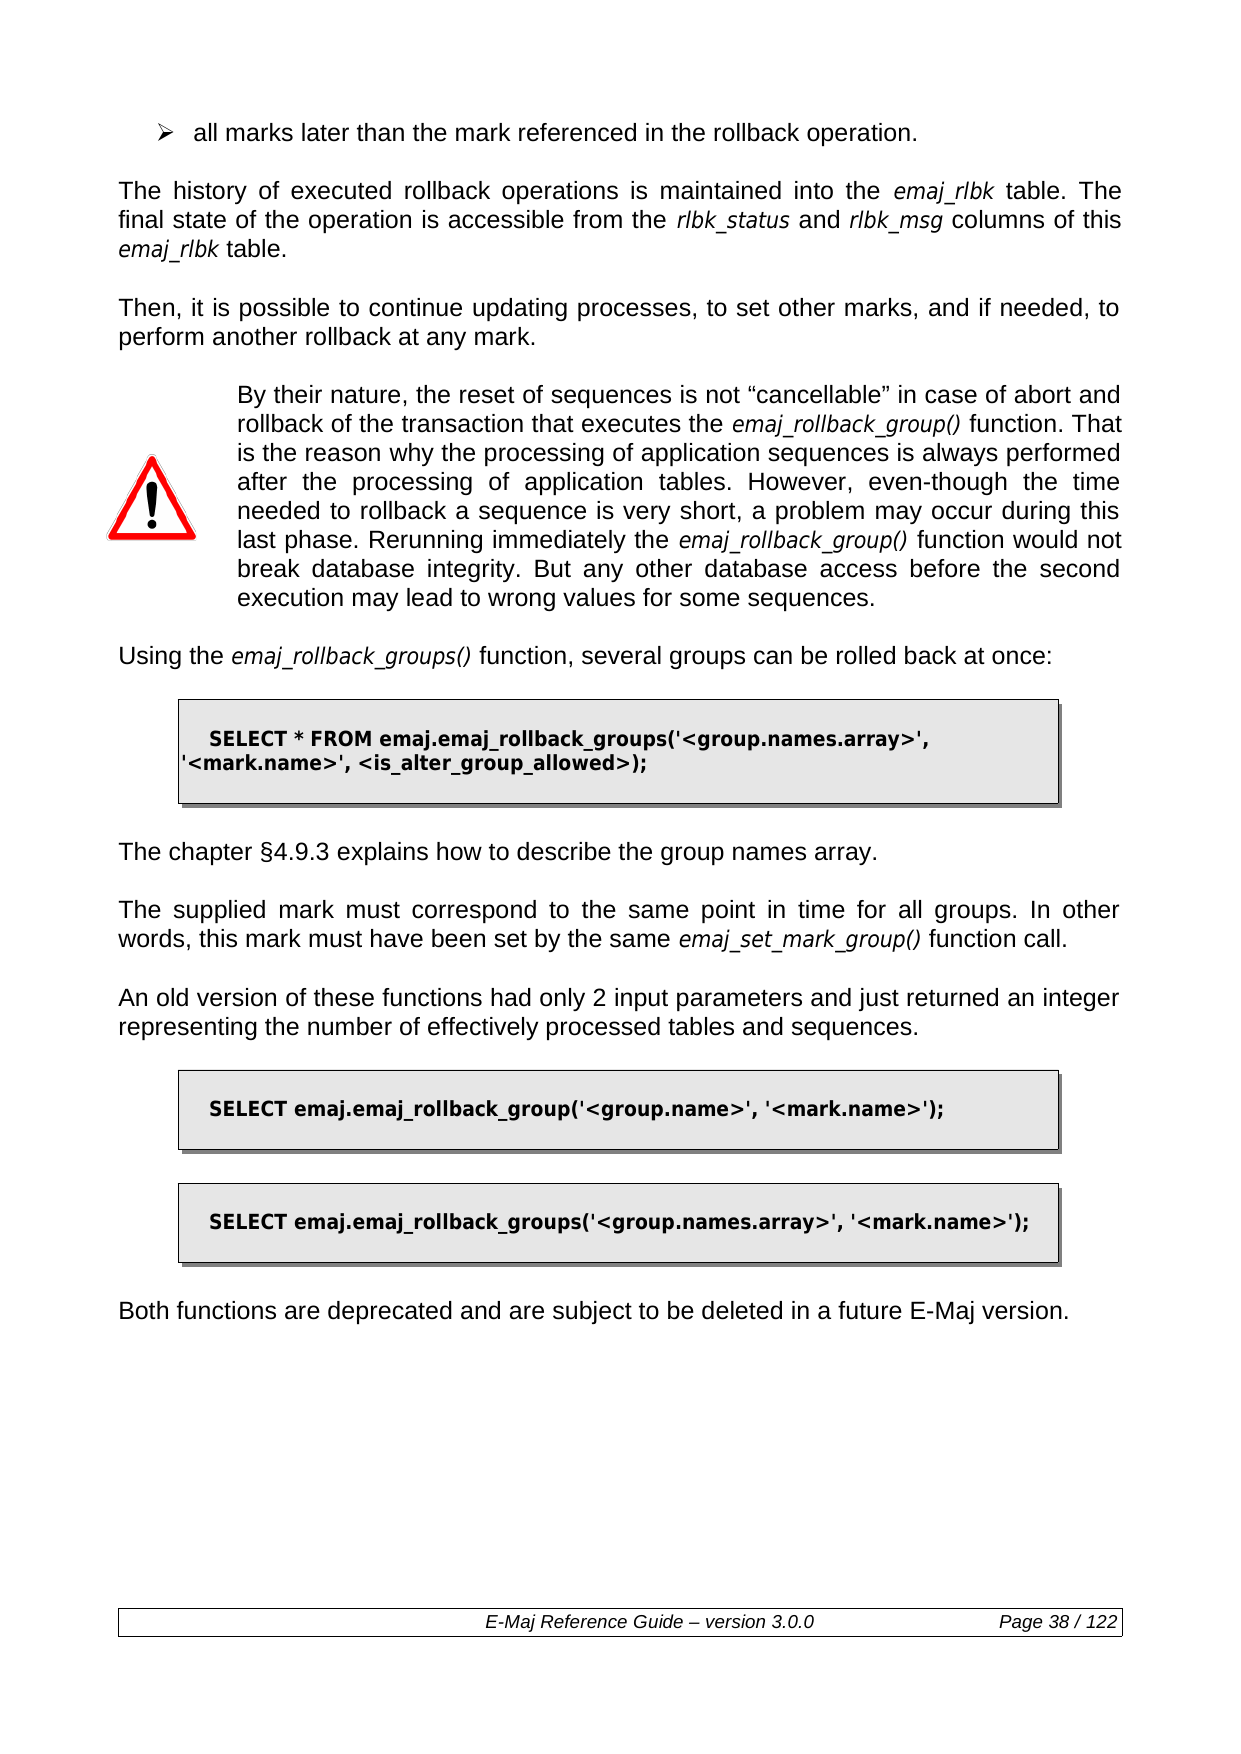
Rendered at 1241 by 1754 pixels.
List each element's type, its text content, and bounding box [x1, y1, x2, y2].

picture [106, 454, 197, 541]
text The history of executed rollback operations is maintained into the emaj_rlbk table. The final state of the operation is accessible from the rlbk_status and rlbk_msg columns of this emaj_rlbk table. [118, 176, 1122, 263]
text SELECT emaj.emaj_rollback_group('<group.name>', '<mark.name>'); [179, 1094, 1058, 1118]
text The chapter §4.9.3 explains how to describe the group names array. [118, 837, 1122, 866]
text By their nature, the reset of sequences is not “cancellable” in case of abort and rollback of the transaction that executes the emaj_rollback_group() function. That is the reason why the processing of application sequences is always performed after the processing of application tables. However, even-though the time needed to rollback a sequence is very short, a problem may occur during this last phase. Rerunning immediately the emaj_rollback_group() function would not break database integrity. But any other database access before the second execution may lead to wrong values for some sequences. [237, 380, 1122, 612]
text SELECT emaj.emaj_rollback_groups('<group.names.array>', '<mark.name>'); [179, 1207, 1058, 1232]
text Using the emaj_rollback_groups() function, several groups can be rolled back at once: [118, 641, 1122, 670]
text SELECT * FROM emaj.emaj_rollback_groups('<group.names.array>', '<mark.name>', <is_alter_group_allowed>); [179, 724, 1058, 773]
text Both functions are deprecated and are subject to be deleted in a future E-Maj version. [118, 1296, 1122, 1325]
text The supplied mark must correspond to the same point in time for all groups. In other words, this mark must have been set by the same emaj_set_mark_group() function call. [118, 895, 1122, 953]
text An old version of these functions had only 2 input parameters and just returned an integer representing the number of effectively processed tables and sequences. [118, 982, 1122, 1041]
list all marks later than the mark referenced in the rollback operation. [156, 118, 1122, 147]
text Then, it is possible to continue updating processes, to set other marks, and if needed, to perform another rollback at any mark. [118, 292, 1122, 351]
